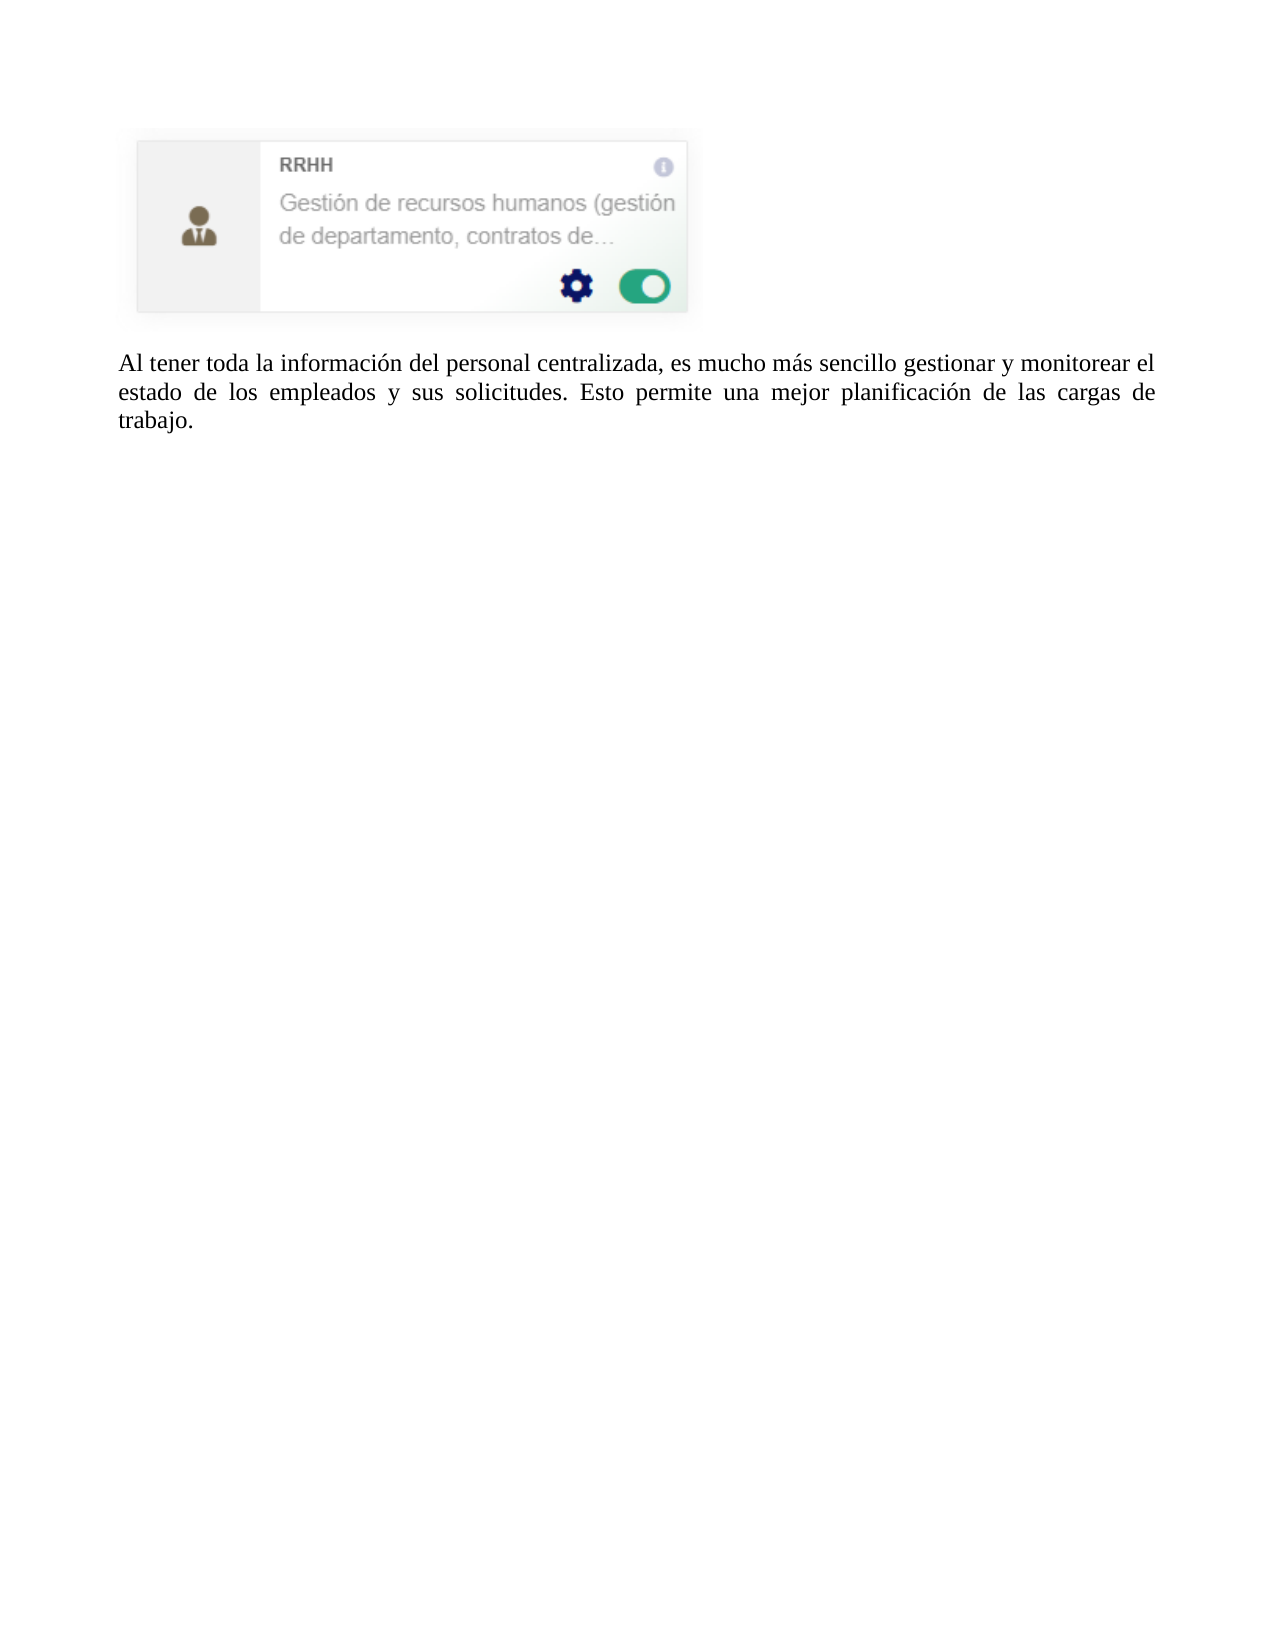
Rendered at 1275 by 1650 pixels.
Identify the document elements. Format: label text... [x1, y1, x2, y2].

picture [115, 128, 704, 332]
text Al tener toda la información del personal centralizada, es mucho más sencillo gestionar y monitorear el estado de los empleados y sus solicitudes. Esto permite una mejor planificación de las cargas de trabajo. [118, 348, 1157, 434]
